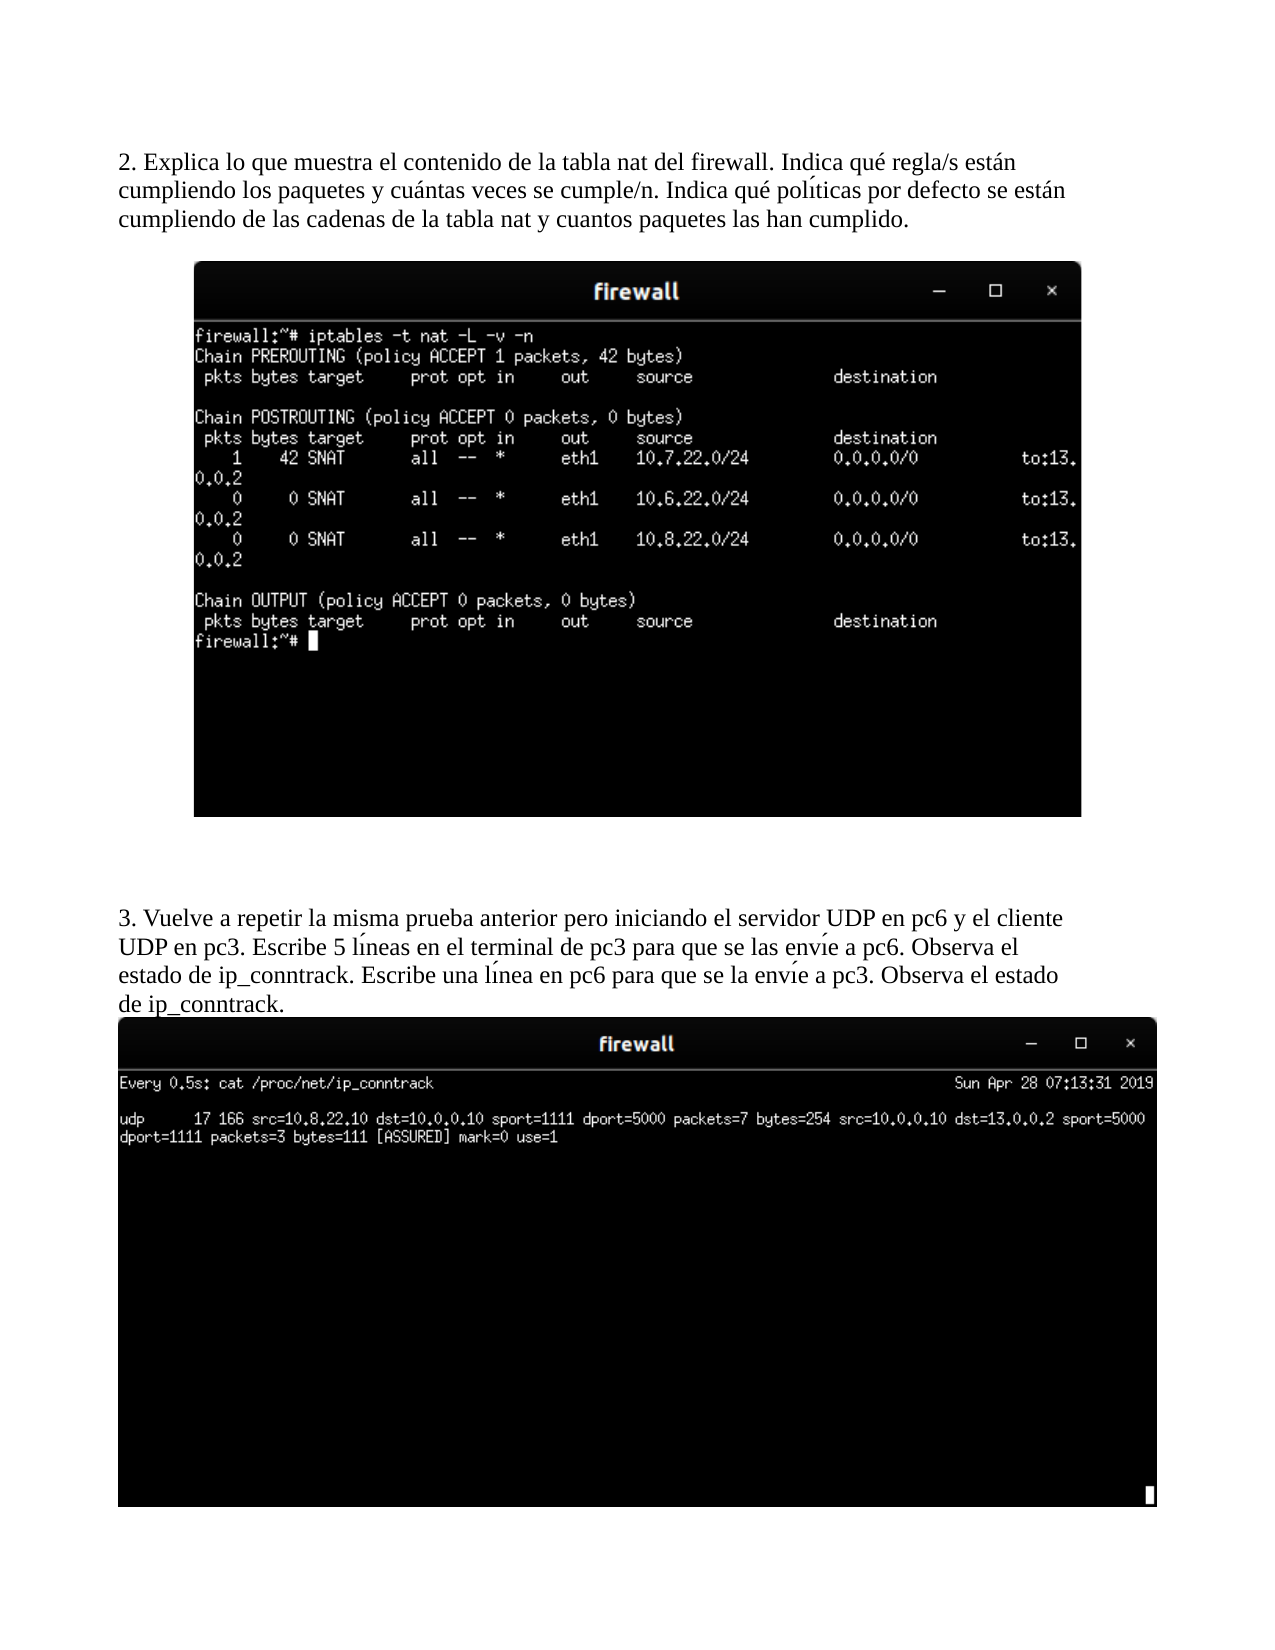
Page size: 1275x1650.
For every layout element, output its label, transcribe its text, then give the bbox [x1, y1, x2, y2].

picture [193, 261, 1082, 817]
text cumpliendo de las cadenas de la tabla nat y cuantos paquetes las han cumplido. [118, 204, 1157, 233]
text 2. Explica lo que muestra el contenido de la tabla nat del firewall. Indica qué regla/s están [118, 147, 1157, 176]
picture [118, 1017, 1157, 1507]
text de ip_conntrack. [118, 989, 1157, 1017]
text UDP en pc3. Escribe 5 lı́neas en el terminal de pc3 para que se las envı́e a pc6. Observa el [118, 932, 1157, 960]
text estado de ip_conntrack. Escribe una lı́nea en pc6 para que se la envı́e a pc3. Observa el estado [118, 960, 1157, 989]
text 3. Vuelve a repetir la misma prueba anterior pero iniciando el servidor UDP en pc6 y el cliente [118, 903, 1157, 932]
text cumpliendo los paquetes y cuántas veces se cumple/n. Indica qué polı́ticas por defecto se están [118, 176, 1157, 204]
